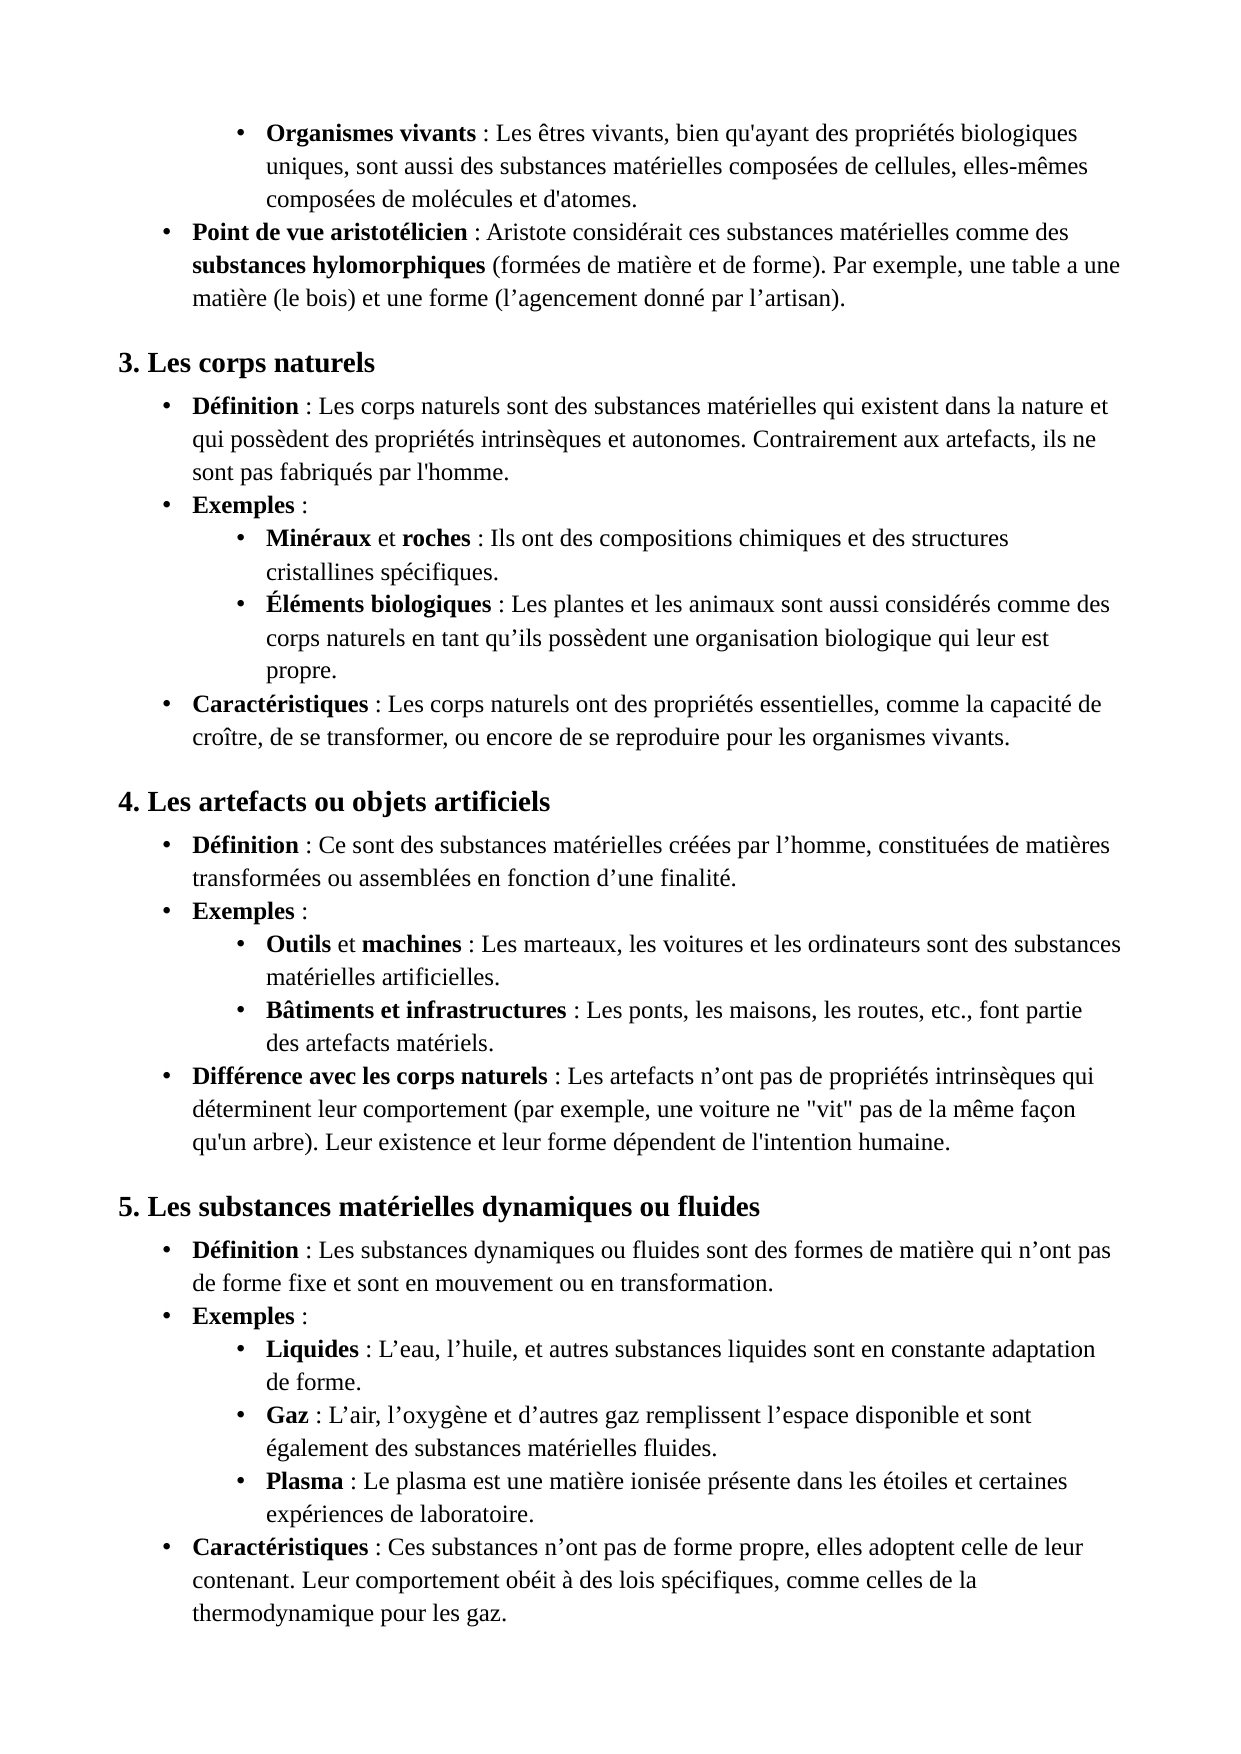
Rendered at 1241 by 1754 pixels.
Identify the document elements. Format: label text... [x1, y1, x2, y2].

list Définition : Ce sont des substances matérielles créées par l’homme, constituées de matières transformées ou assemblées en fonction d’une finalité. [162, 830, 1122, 892]
subtitle 5. Les substances matérielles dynamiques ou fluides [118, 1189, 1122, 1223]
list Outils et machines : Les marteaux, les voitures et les ordinateurs sont des substances matérielles artificielles. [236, 929, 1122, 991]
subtitle 3. Les corps naturels [118, 345, 1122, 379]
list Organismes vivants : Les êtres vivants, bien qu'ayant des propriétés biologiques uniques, sont aussi des substances matérielles composées de cellules, elles-mêmes composées de molécules et d'atomes. [236, 118, 1122, 213]
list Bâtiments et infrastructures : Les ponts, les maisons, les routes, etc., font partie des artefacts matériels. [236, 995, 1122, 1057]
list Caractéristiques : Ces substances n’ont pas de forme propre, elles adoptent celle de leur contenant. Leur comportement obéit à des lois spécifiques, comme celles de la thermodynamique pour les gaz. [162, 1532, 1122, 1627]
list Liquides : L’eau, l’huile, et autres substances liquides sont en constante adaptation de forme. [236, 1334, 1122, 1396]
list Définition : Les corps naturels sont des substances matérielles qui existent dans la nature et qui possèdent des propriétés intrinsèques et autonomes. Contrairement aux artefacts, ils ne sont pas fabriqués par l'homme. [162, 391, 1122, 486]
list Minéraux et roches : Ils ont des compositions chimiques et des structures cristallines spécifiques. [236, 523, 1122, 585]
list Éléments biologiques : Les plantes et les animaux sont aussi considérés comme des corps naturels en tant qu’ils possèdent une organisation biologique qui leur est propre. [236, 589, 1122, 684]
list Définition : Les substances dynamiques ou fluides sont des formes de matière qui n’ont pas de forme fixe et sont en mouvement ou en transformation. [162, 1235, 1122, 1297]
list Caractéristiques : Les corps naturels ont des propriétés essentielles, comme la capacité de croître, de se transformer, ou encore de se reproduire pour les organismes vivants. [162, 689, 1122, 750]
list Exemples : [162, 896, 1122, 925]
subtitle 4. Les artefacts ou objets artificiels [118, 784, 1122, 817]
list Différence avec les corps naturels : Les artefacts n’ont pas de propriétés intrinsèques qui déterminent leur comportement (par exemple, une voiture ne "vit" pas de la même façon qu'un arbre). Leur existence et leur forme dépendent de l'intention humaine. [162, 1061, 1122, 1156]
list Exemples : [162, 1301, 1122, 1330]
list Point de vue aristotélicien : Aristote considérait ces substances matérielles comme des substances hylomorphiques (formées de matière et de forme). Par exemple, une table a une matière (le bois) et une forme (l’agencement donné par l’artisan). [162, 217, 1122, 312]
list Plasma : Le plasma est une matière ionisée présente dans les étoiles et certaines expériences de laboratoire. [236, 1466, 1122, 1528]
list Exemples : [162, 491, 1122, 519]
list Gaz : L’air, l’oxygène et d’autres gaz remplissent l’espace disponible et sont également des substances matérielles fluides. [236, 1400, 1122, 1462]
